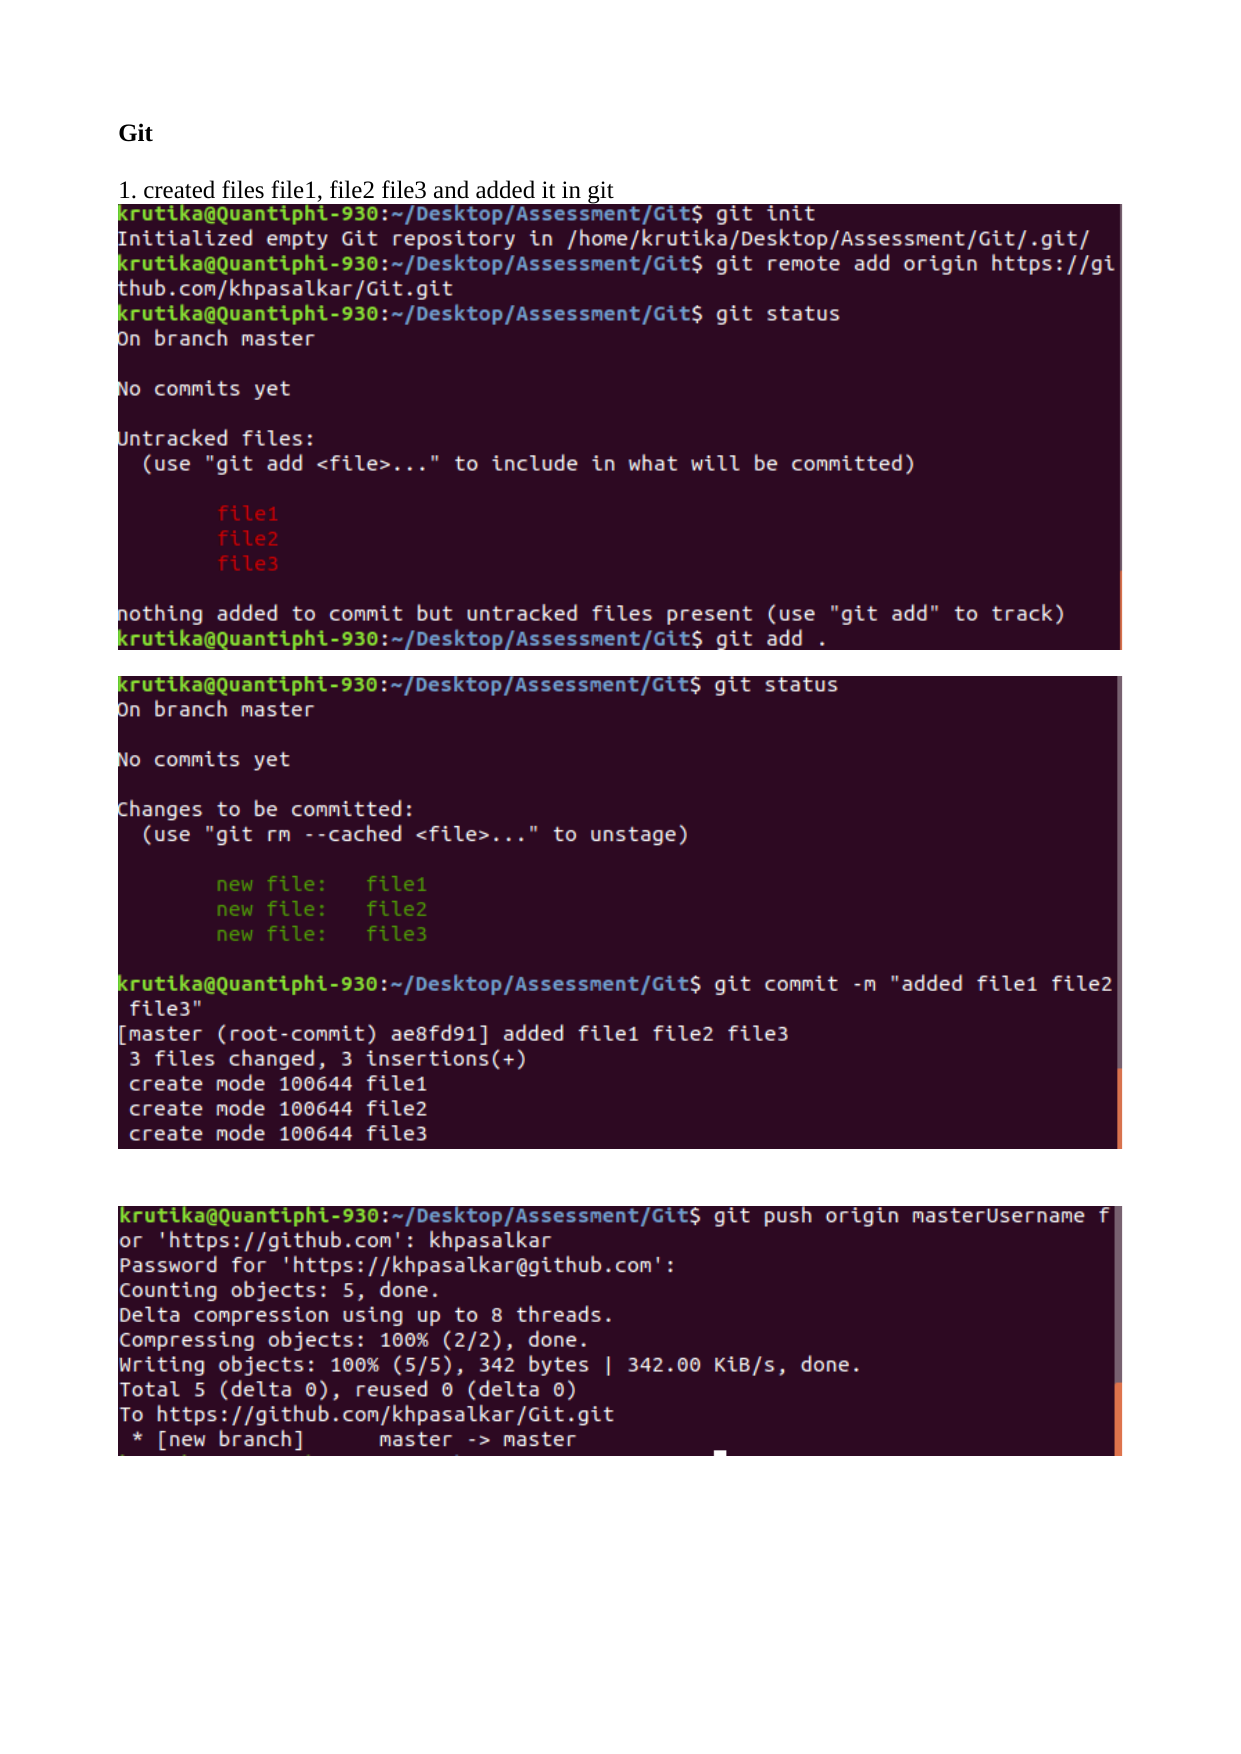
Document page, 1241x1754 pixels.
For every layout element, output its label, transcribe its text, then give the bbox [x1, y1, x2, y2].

picture [118, 204, 1123, 650]
picture [118, 676, 1123, 1149]
picture [118, 1206, 1123, 1456]
text Git [118, 118, 1122, 147]
text 1. created files file1, file2 file3 and added it in git [118, 176, 1122, 204]
